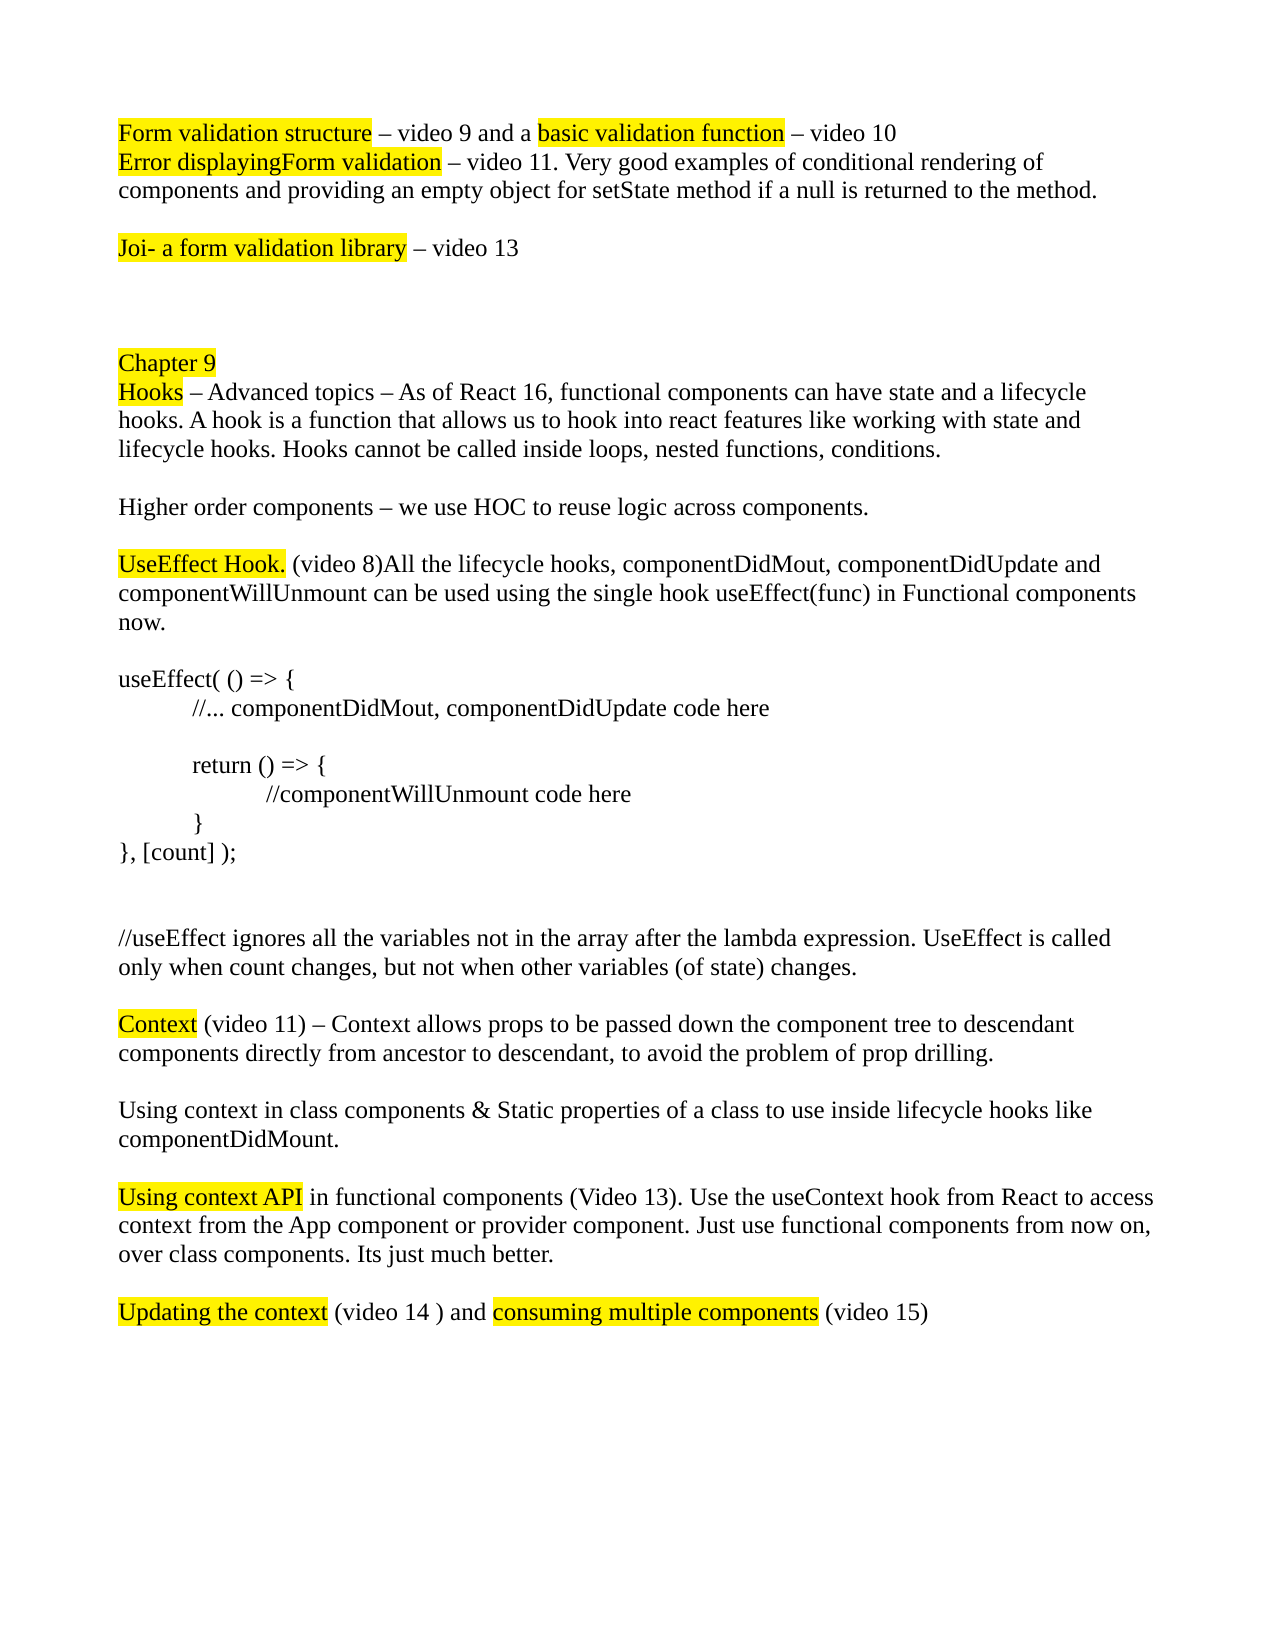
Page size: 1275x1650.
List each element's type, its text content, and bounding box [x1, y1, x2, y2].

text }, [count] ); [118, 837, 1157, 866]
text Form validation structure – video 9 and a basic validation function – video 10 [118, 118, 1157, 147]
text Higher order components – we use HOC to reuse logic across components. [118, 492, 1157, 521]
text //componentWillUnmount code here [118, 779, 1157, 808]
text Context (video 11) – Context allows props to be passed down the component tree to descendant components directly from ancestor to descendant, to avoid the problem of prop drilling. [118, 1009, 1157, 1067]
text Updating the context (video 14 ) and consuming multiple components (video 15) [118, 1297, 1157, 1326]
text Error displayingForm validation – video 11. Very good examples of conditional rendering of components and providing an empty object for setState method if a null is returned to the method. [118, 147, 1157, 204]
text //... componentDidMout, componentDidUpdate code here [118, 693, 1157, 722]
text Hooks – Advanced topics – As of React 16, functional components can have state and a lifecycle hooks. A hook is a function that allows us to hook into react features like working with state and lifecycle hooks. Hooks cannot be called inside loops, nested functions, conditions. [118, 377, 1157, 463]
text UseEffect Hook. (video 8)All the lifecycle hooks, componentDidMout, componentDidUpdate and componentWillUnmount can be used using the single hook useEffect(func) in Functional components now. [118, 549, 1157, 636]
text Chapter 9 [118, 348, 1157, 377]
text //useEffect ignores all the variables not in the array after the lambda expression. UseEffect is called only when count changes, but not when other variables (of state) changes. [118, 923, 1157, 981]
text return () => { [118, 751, 1157, 779]
text Using context in class components & Static properties of a class to use inside lifecycle hooks like componentDidMount. [118, 1096, 1157, 1153]
text Joi- a form validation library – video 13 [118, 233, 1157, 262]
text } [118, 808, 1157, 837]
text useEffect( () => { [118, 664, 1157, 693]
text Using context API in functional components (Video 13). Use the useContext hook from React to access context from the App component or provider component. Just use functional components from now on, over class components. Its just much better. [118, 1182, 1157, 1268]
